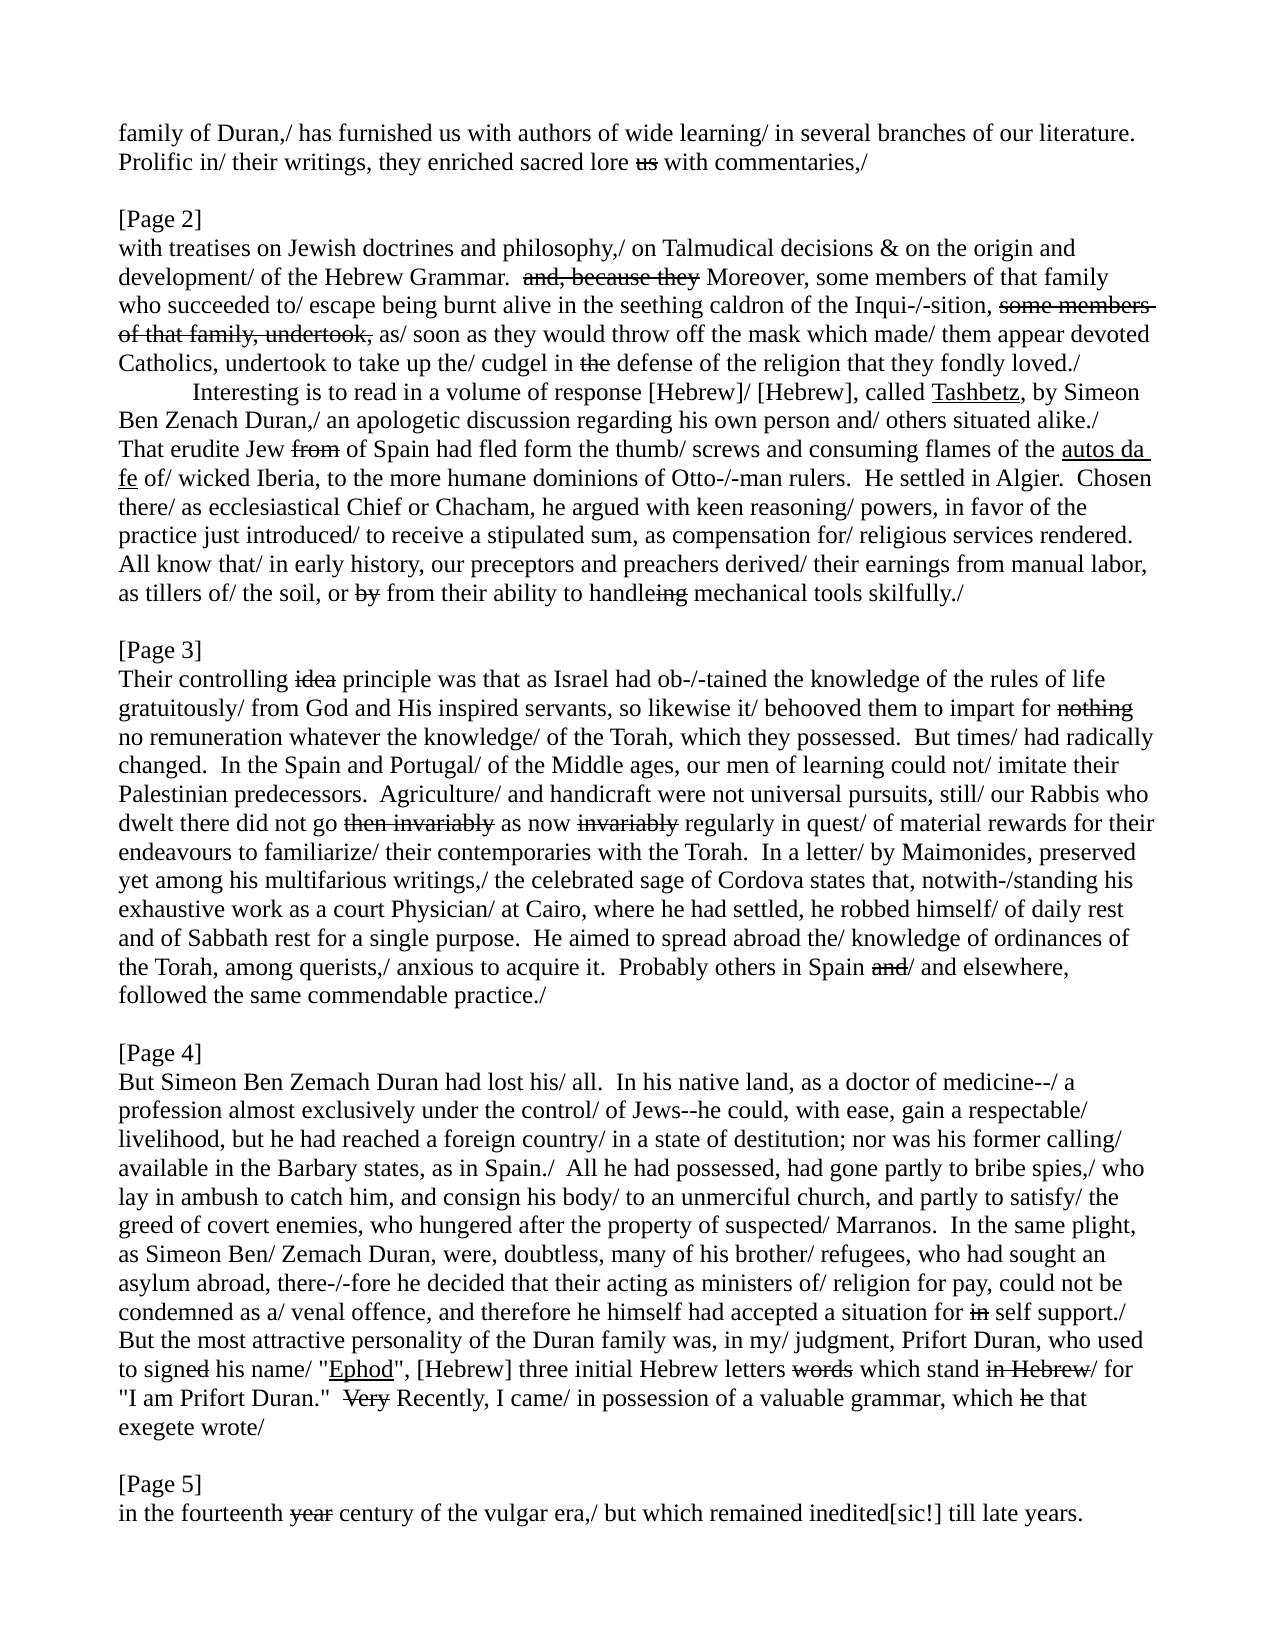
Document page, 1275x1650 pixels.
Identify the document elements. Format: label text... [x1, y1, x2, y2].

text But Simeon Ben Zemach Duran had lost his/ all. In his native land, as a doctor of medicine--/ a profession almost exclusively under the control/ of Jews--he could, with ease, gain a respectable/ livelihood, but he had reached a foreign country/ in a state of destitution; nor was his former calling/ available in the Barbary states, as in Spain./ All he had possessed, had gone partly to bribe spies,/ who lay in ambush to catch him, and consign his body/ to an unmerciful church, and partly to satisfy/ the greed of covert enemies, who hungered after the property of suspected/ Marranos. In the same plight, as Simeon Ben/ Zemach Duran, were, doubtless, many of his brother/ refugees, who had sought an asylum abroad, there-/-fore he decided that their acting as ministers of/ religion for pay, could not be condemned as a/ venal offence, and therefore he himself had accepted a situation for in self support./ But the most attractive personality of the Duran family was, in my/ judgment, Prifort Duran, who used to signed his name/ "Ephod", [Hebrew] three initial Hebrew letters words which stand in Hebrew/ for "I am Prifort Duran." Very Recently, I came/ in possession of a valuable grammar, which he that exegete wrote/ [118, 1067, 1157, 1441]
text Interesting is to read in a volume of response [Hebrew]/ [Hebrew], called Tashbetz, by Simeon Ben Zenach Duran,/ an apologetic discussion regarding his own person and/ others situated alike./ That erudite Jew from of Spain had fled form the thumb/ screws and consuming flames of the autos da fe of/ wicked Iberia, to the more humane dominions of Otto-/-man rulers. He settled in Algier. Chosen there/ as ecclesiastical Chief or Chacham, he argued with keen reasoning/ powers, in favor of the practice just introduced/ to receive a stipulated sum, as compensation for/ religious services rendered. All know that/ in early history, our preceptors and preachers derived/ their earnings from manual labor, as tillers of/ the soil, or by from their ability to handleing mechanical tools skilfully./ [118, 377, 1157, 607]
text with treatises on Jewish doctrines and philosophy,/ on Talmudical decisions & on the origin and development/ of the Hebrew Grammar. and, because they Moreover, some members of that family who succeeded to/ escape being burnt alive in the seething caldron of the Inqui-/-sition, some members of that family, undertook, as/ soon as they would throw off the mask which made/ them appear devoted Catholics, undertook to take up the/ cudgel in the defense of the religion that they fondly loved./ [118, 233, 1157, 377]
text in the fourteenth year century of the vulgar era,/ but which remained inedited[sic!] till late years. [118, 1498, 1157, 1527]
text [Page 5] [118, 1469, 1157, 1498]
text [Page 4] [118, 1038, 1157, 1067]
text [Page 2] [118, 204, 1157, 233]
text family of Duran,/ has furnished us with authors of wide learning/ in several branches of our literature. Prolific in/ their writings, they enriched sacred lore us with commentaries,/ [118, 118, 1157, 176]
text [Page 3] [118, 636, 1157, 664]
text Their controlling idea principle was that as Israel had ob-/-tained the knowledge of the rules of life gratuitously/ from God and His inspired servants, so likewise it/ behooved them to impart for nothing no remuneration whatever the knowledge/ of the Torah, which they possessed. But times/ had radically changed. In the Spain and Portugal/ of the Middle ages, our men of learning could not/ imitate their Palestinian predecessors. Agriculture/ and handicraft were not universal pursuits, still/ our Rabbis who dwelt there did not go then invariably as now invariably regularly in quest/ of material rewards for their endeavours to familiarize/ their contemporaries with the Torah. In a letter/ by Maimonides, preserved yet among his multifarious writings,/ the celebrated sage of Cordova states that, notwith-/standing his exhaustive work as a court Physician/ at Cairo, where he had settled, he robbed himself/ of daily rest and of Sabbath rest for a single purpose. He aimed to spread abroad the/ knowledge of ordinances of the Torah, among querists,/ anxious to acquire it. Probably others in Spain and/ and elsewhere, followed the same commendable practice./ [118, 664, 1157, 1009]
